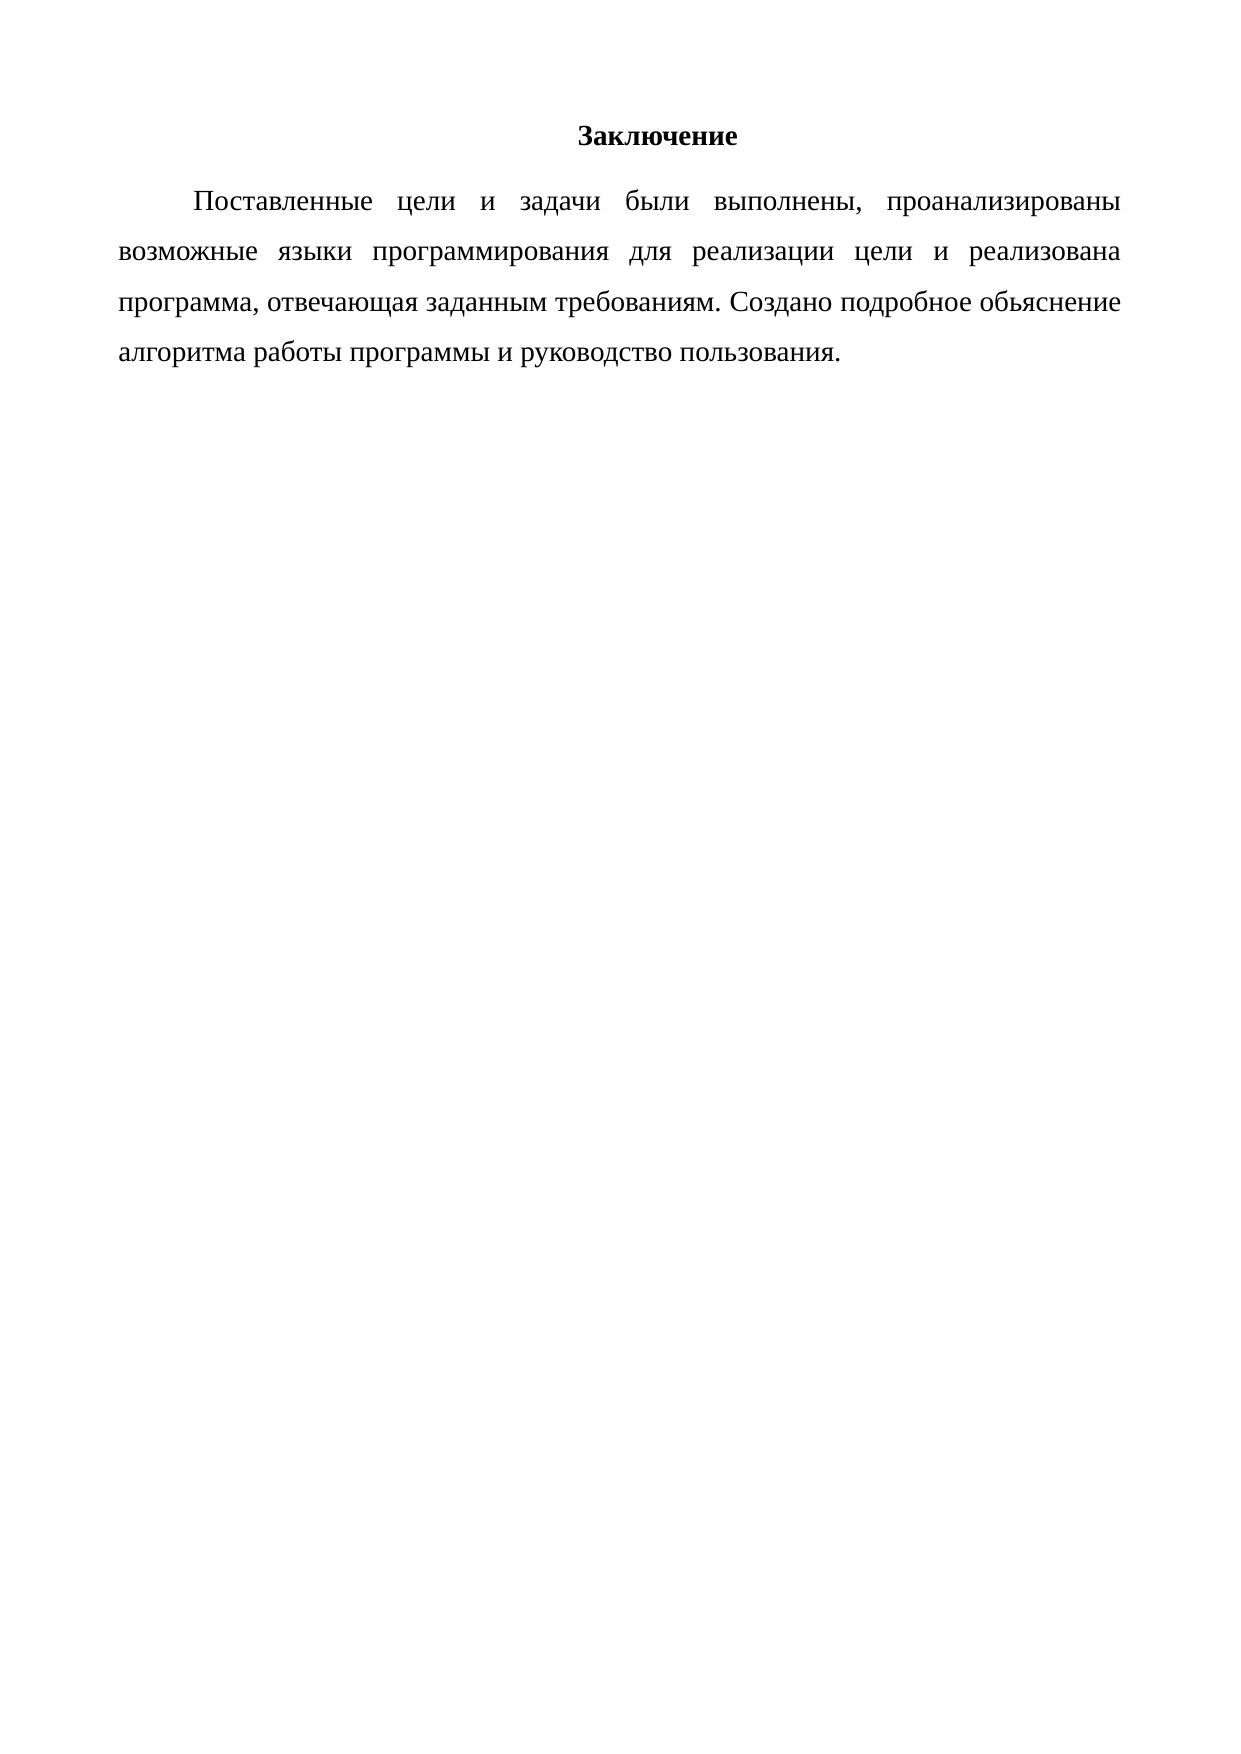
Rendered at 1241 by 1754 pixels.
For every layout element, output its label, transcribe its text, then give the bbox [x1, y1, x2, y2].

text Поставленные цели и задачи были выполнены, проанализированы возможные языки программирования для реализации цели и реализована программа, отвечающая заданным требованиям. Создано подробное обьяснение алгоритма работы программы и руководство пользования. [118, 183, 1122, 367]
text Заключение [118, 118, 1122, 152]
